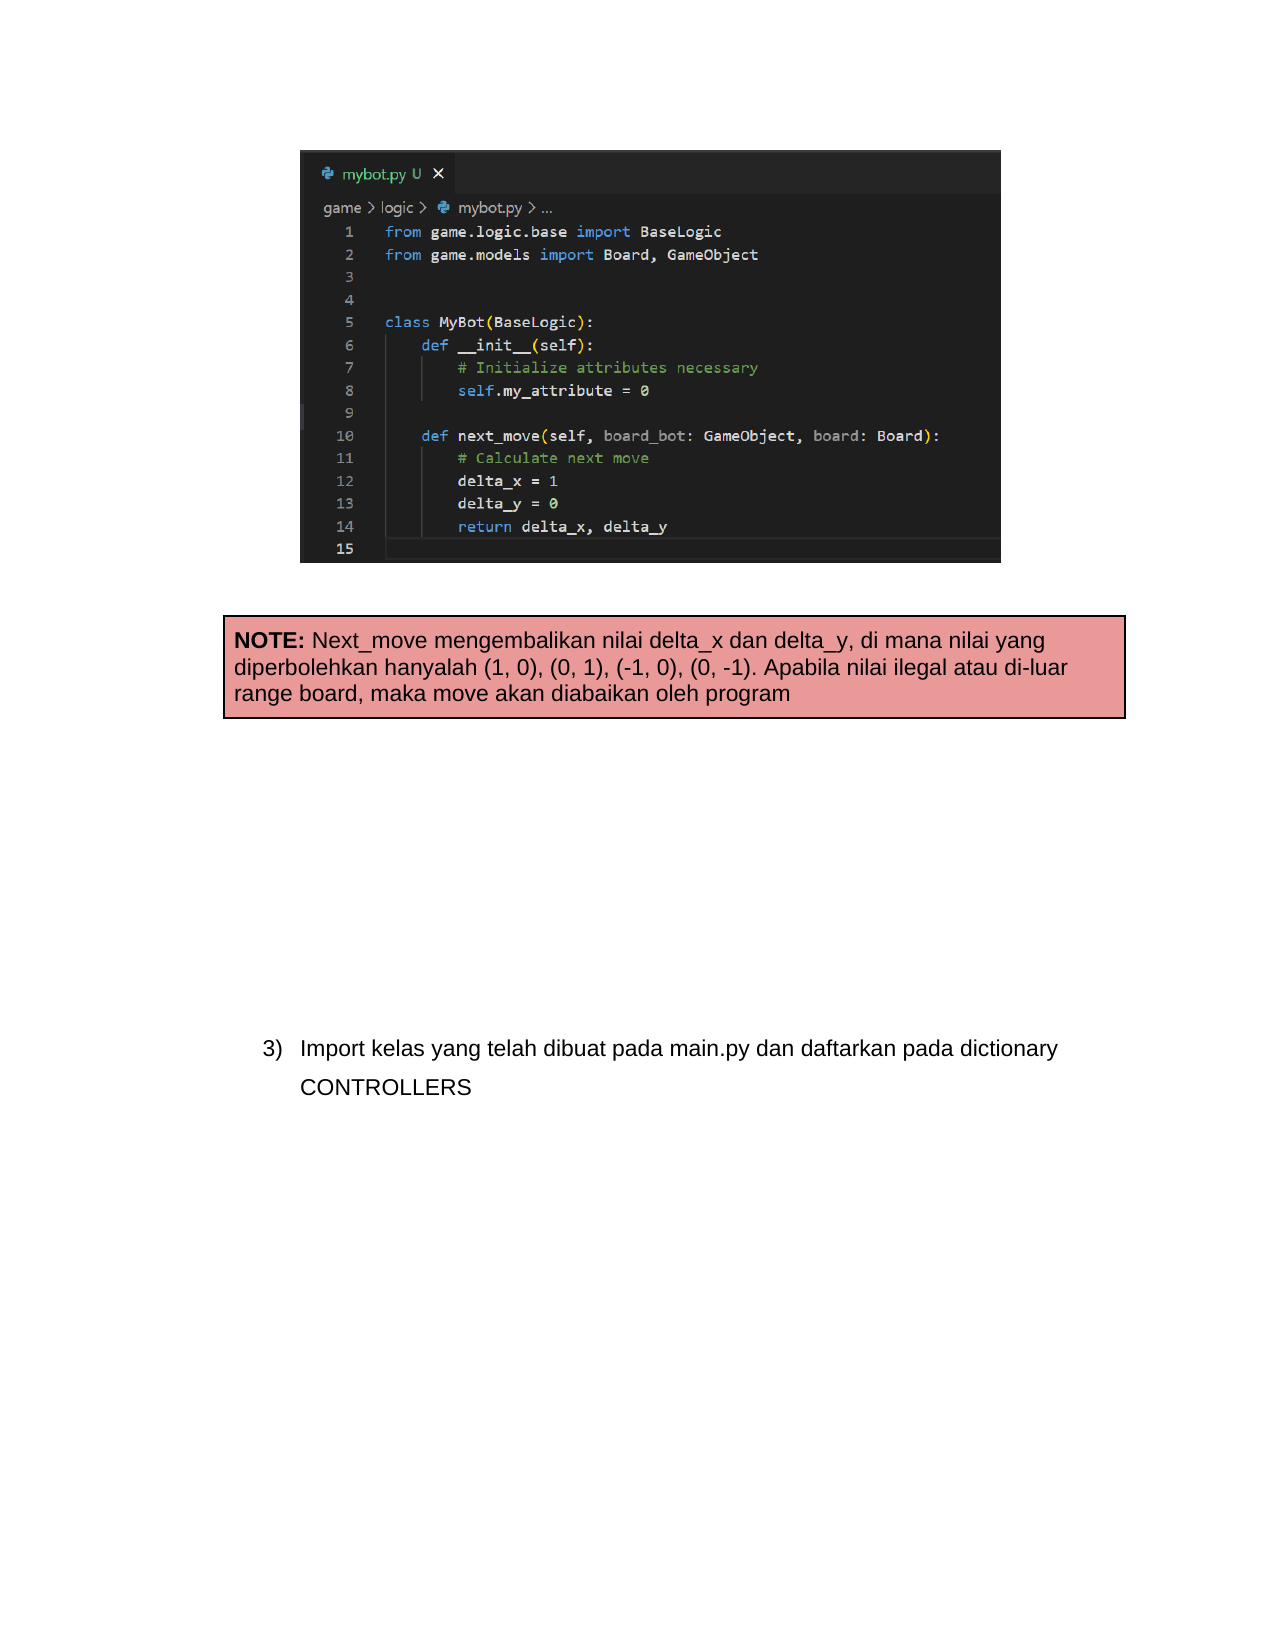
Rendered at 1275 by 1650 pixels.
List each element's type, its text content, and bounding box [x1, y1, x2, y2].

table_header NOTE: Next_move mengembalikan nilai delta_x dan delta_y, di mana nilai yang diperbolehkan hanyalah (1, 0), (0, 1), (-1, 0), (0, -1). Apabila nilai ilegal atau di-luar range board, maka move akan diabaikan oleh program [225, 617, 1124, 717]
list Import kelas yang telah dibuat pada main.py dan daftarkan pada dictionary CONTROLLERS [262, 1035, 1125, 1101]
picture [300, 150, 1001, 563]
